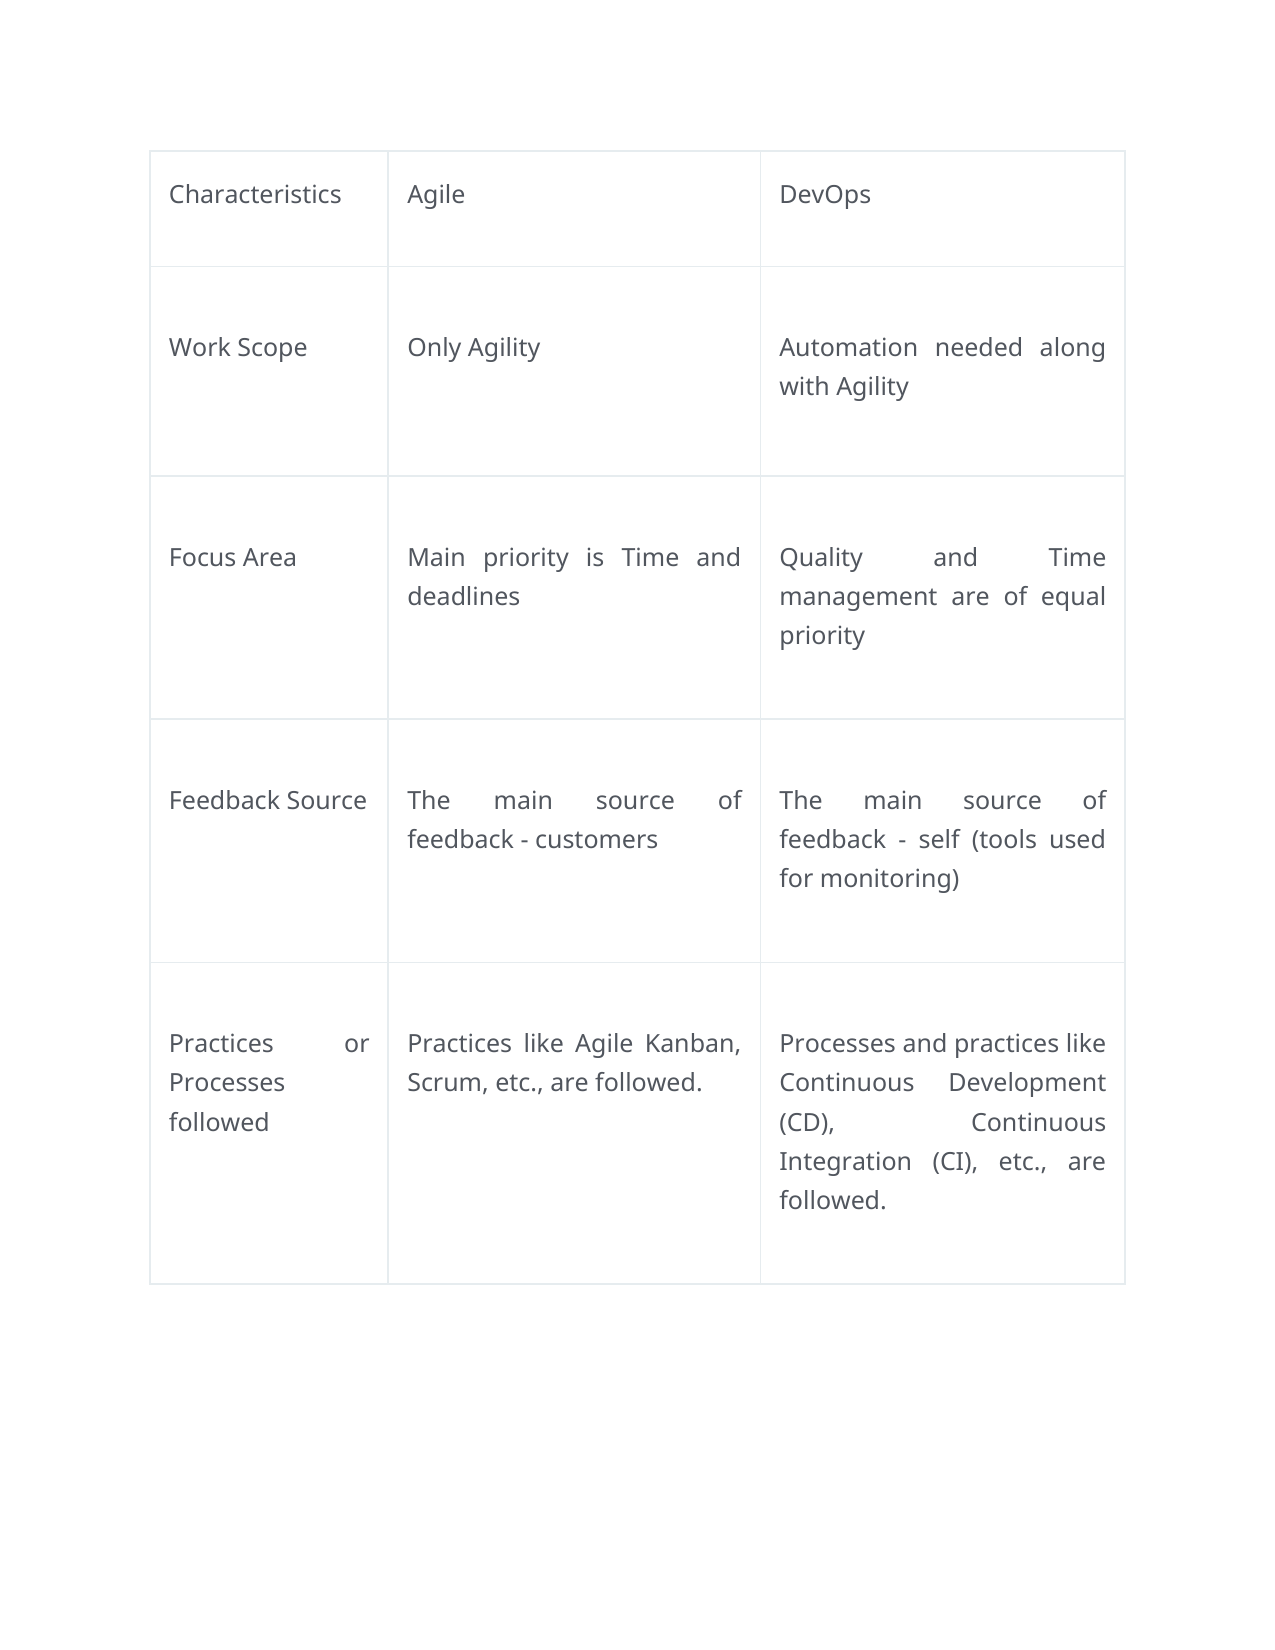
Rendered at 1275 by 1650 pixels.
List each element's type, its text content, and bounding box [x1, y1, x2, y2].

table_cell The main source of feedback - self (tools used for monitoring) [761, 720, 1124, 962]
table_cell Feedback Source [151, 720, 387, 962]
table_cell Main priority is Time and deadlines [389, 477, 760, 718]
table_cell Practices or Processes followed [151, 963, 387, 1283]
table_cell Work Scope [151, 267, 387, 475]
table_cell Quality and Time management are of equal priority [761, 477, 1124, 718]
table_cell The main source of feedback - customers [389, 720, 760, 962]
table_cell Focus Area [151, 477, 387, 718]
table_cell Automation needed along with Agility [761, 267, 1124, 475]
table_header DevOps [761, 152, 1124, 266]
table_cell Only Agility [389, 267, 760, 475]
table_cell Processes and practices like Continuous Development (CD), Continuous Integration (CI), etc., are followed. [761, 963, 1124, 1283]
table_cell Practices like Agile Kanban, Scrum, etc., are followed. [389, 963, 760, 1283]
table_header Agile [389, 152, 760, 266]
table_header Characteristics [151, 152, 387, 266]
